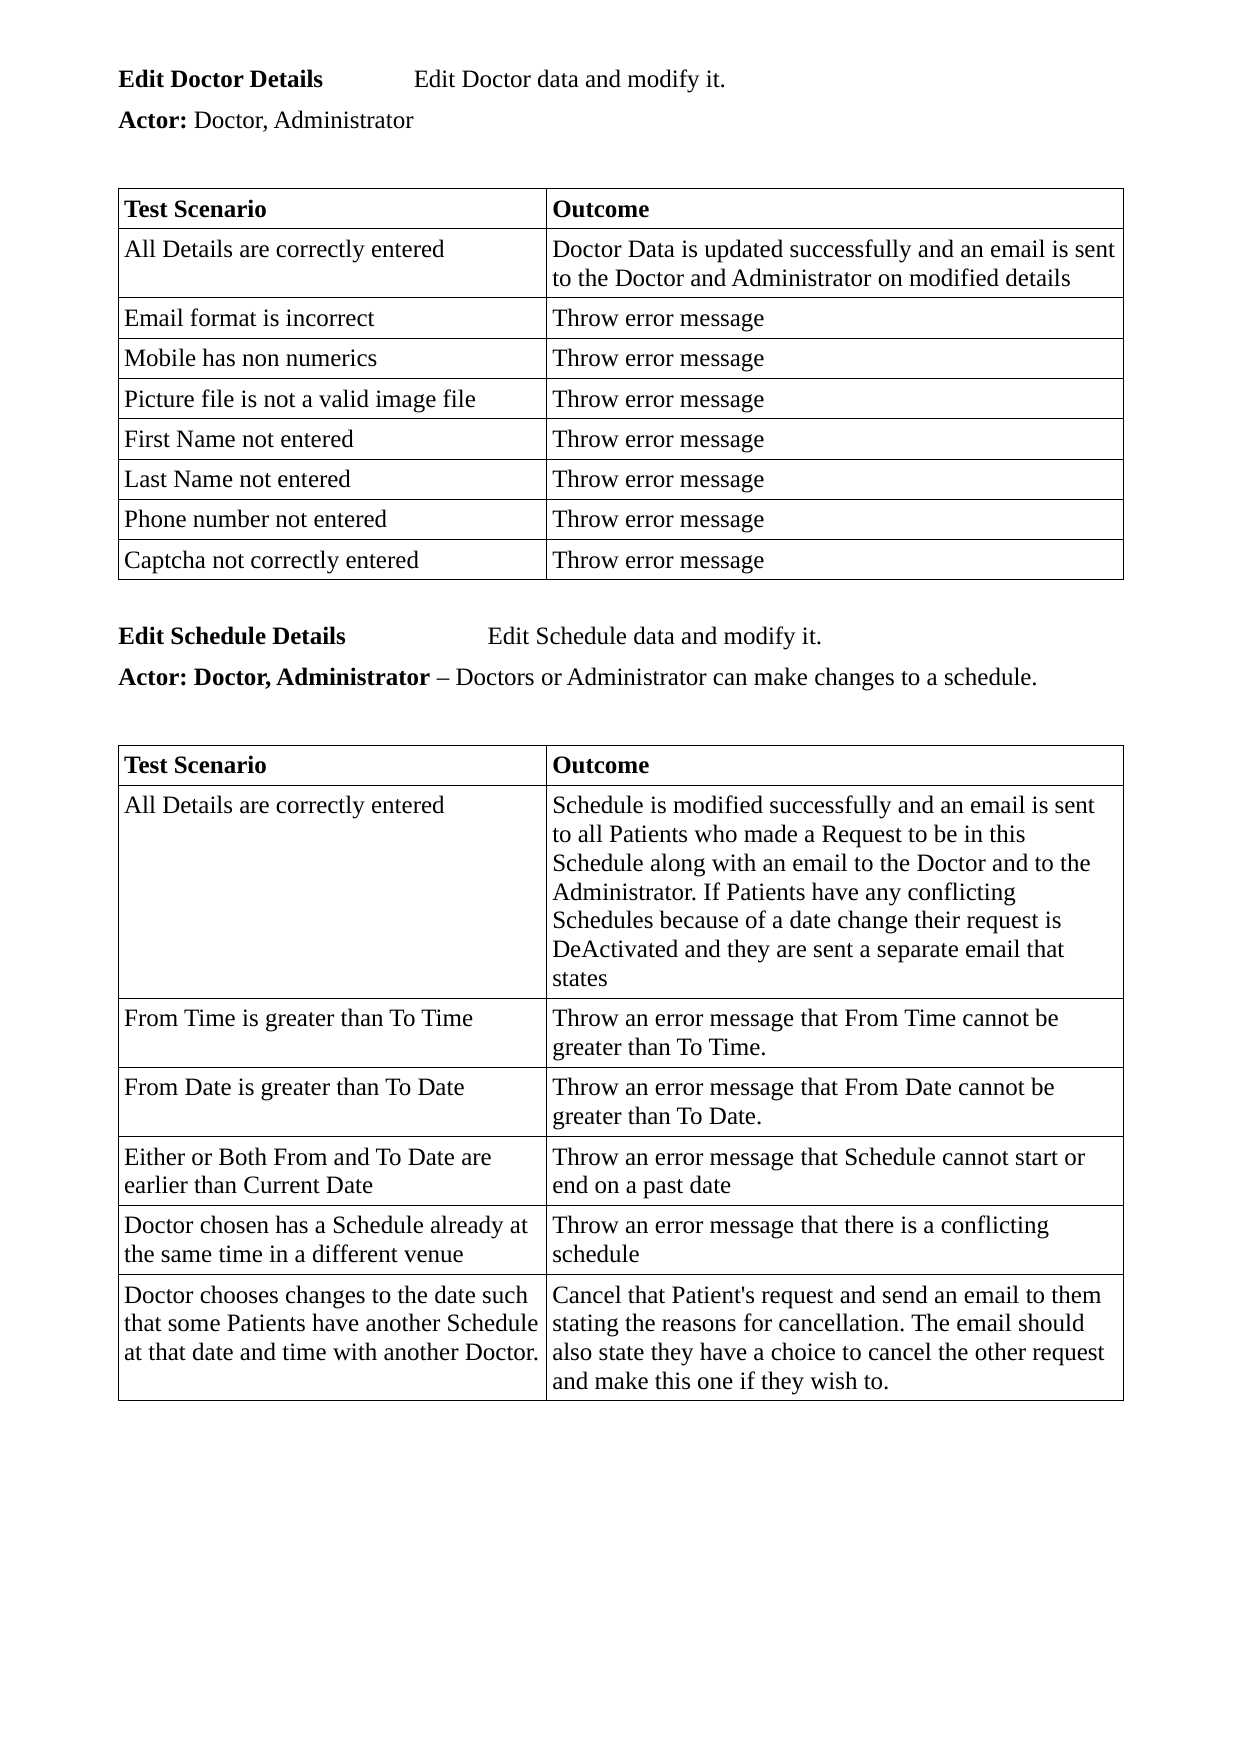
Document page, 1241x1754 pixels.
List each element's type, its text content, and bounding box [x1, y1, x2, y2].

table_cell Cancel that Patient's request and send an email to them stating the reasons for cancellation. The email should also state they have a choice to cancel the other request and make this one if they wish to. [547, 1275, 1123, 1400]
table_cell Throw error message [547, 460, 1123, 499]
table_cell Throw an error message that Schedule cannot start or end on a past date [547, 1137, 1123, 1205]
table_cell All Details are correctly entered [119, 786, 546, 998]
table_cell Doctor chosen has a Schedule already at the same time in a different venue [119, 1206, 546, 1274]
table_cell Throw an error message that From Date cannot be greater than To Date. [547, 1068, 1123, 1136]
table_cell Throw error message [547, 540, 1123, 579]
table_cell Throw error message [547, 500, 1123, 539]
table_cell Email format is incorrect [119, 298, 546, 337]
table_cell Doctor chooses changes to the date such that some Patients have another Schedule at that date and time with another Doctor. [119, 1275, 546, 1400]
table_cell Throw an error message that From Time cannot be greater than To Time. [547, 999, 1123, 1067]
subtitle Edit Doctor Details Edit Doctor data and modify it. [118, 64, 1122, 93]
table_cell Throw error message [547, 339, 1123, 378]
table_cell Throw error message [547, 379, 1123, 418]
table_cell Throw an error message that there is a conflicting schedule [547, 1206, 1123, 1274]
table_header Outcome [547, 746, 1123, 785]
table_header Test Scenario [119, 189, 546, 228]
table_cell Last Name not entered [119, 460, 546, 499]
table_cell Picture file is not a valid image file [119, 379, 546, 418]
table_cell All Details are correctly entered [119, 229, 546, 297]
table_cell From Date is greater than To Date [119, 1068, 546, 1136]
table_cell From Time is greater than To Time [119, 999, 546, 1067]
table_header Outcome [547, 189, 1123, 228]
table_header Test Scenario [119, 746, 546, 785]
table_cell Throw error message [547, 298, 1123, 337]
table_cell Mobile has non numerics [119, 339, 546, 378]
subtitle Actor: Doctor, Administrator – Doctors or Administrator can make changes to a schedule. [118, 662, 1122, 691]
subtitle Edit Schedule Details Edit Schedule data and modify it. [118, 621, 1122, 649]
table_cell Doctor Data is updated successfully and an email is sent to the Doctor and Administrator on modified details [547, 229, 1123, 297]
table_cell Either or Both From and To Date are earlier than Current Date [119, 1137, 546, 1205]
table_cell Captcha not correctly entered [119, 540, 546, 579]
subtitle Actor: Doctor, Administrator [118, 105, 1122, 134]
table_cell First Name not entered [119, 419, 546, 458]
table_cell Schedule is modified successfully and an email is sent to all Patients who made a Request to be in this Schedule along with an email to the Doctor and to the Administrator. If Patients have any conflicting Schedules because of a date change their request is DeActivated and they are sent a separate email that states [547, 786, 1123, 998]
table_cell Phone number not entered [119, 500, 546, 539]
table_cell Throw error message [547, 419, 1123, 458]
